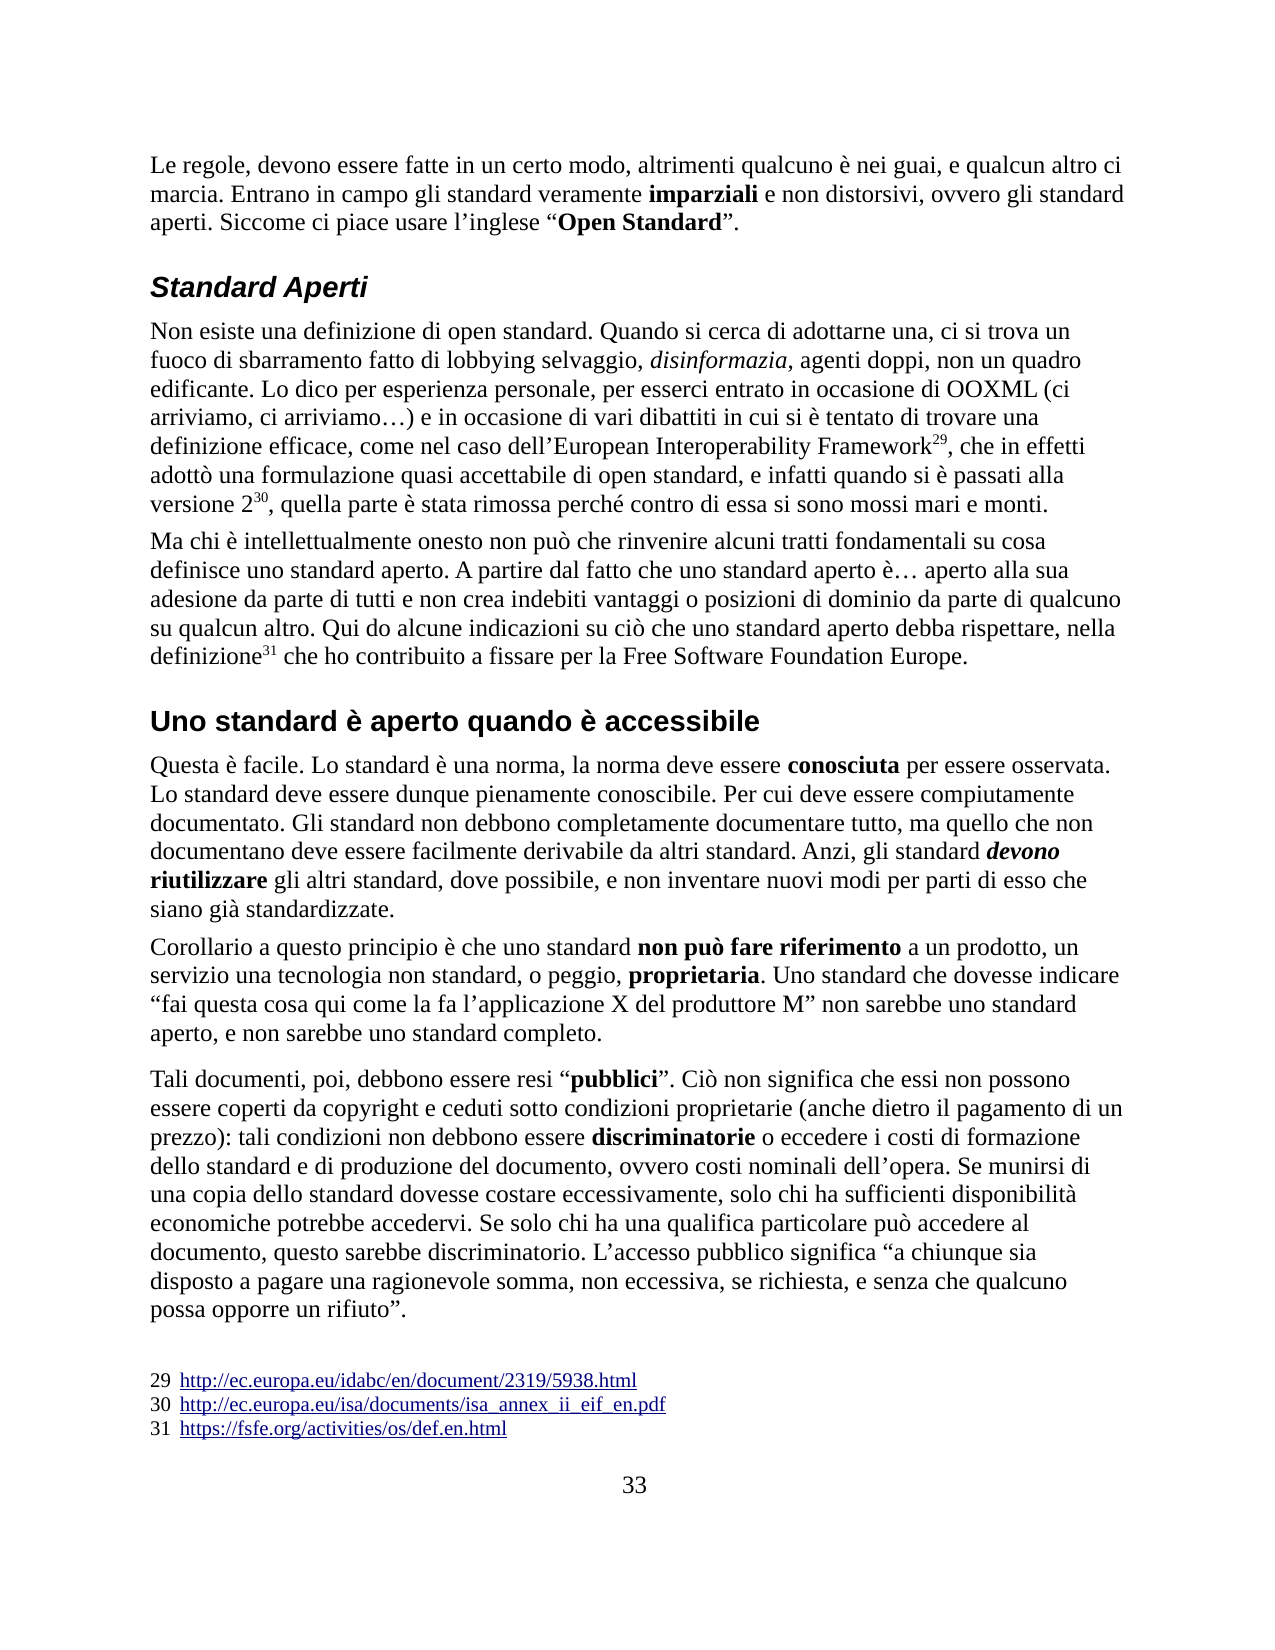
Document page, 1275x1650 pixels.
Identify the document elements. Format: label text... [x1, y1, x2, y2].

text Non esiste una definizione di open standard. Quando si cerca di adottarne una, ci si trova un fuoco di sbarramento fatto di lobbying selvaggio, disinformazia, agenti doppi, non un quadro edificante. Lo dico per esperienza personale, per esserci entrato in occasione di OOXML (ci arriviamo, ci arriviamo…) e in occasione di vari dibattiti in cui si è tentato di trovare una definizione efficace, come nel caso dell’European Interoperability Framework, che in effetti adottò una formulazione quasi accettabile di open standard, e infatti quando si è passati alla versione 2, quella parte è stata rimossa perché contro di essa si sono mossi mari e monti. [150, 316, 1125, 517]
text http://ec.europa.eu/isa/documents/isa_annex_ii_eif_en.pdf [150, 1392, 1125, 1416]
subtitle Standard Aperti [150, 270, 1125, 304]
text http://ec.europa.eu/idabc/en/document/2319/5938.html [150, 1368, 1125, 1392]
text Questa è facile. Lo standard è una norma, la norma deve essere conosciuta per essere osservata. Lo standard deve essere dunque pienamente conoscibile. Per cui deve essere compiutamente documentato. Gli standard non debbono completamente documentare tutto, ma quello che non documentano deve essere facilmente derivabile da altri standard. Anzi, gli standard devono riutilizzare gli altri standard, dove possibile, e non inventare nuovi modi per parti di esso che siano già standardizzate. [150, 750, 1125, 923]
text Corollario a questo principio è che uno standard non può fare riferimento a un prodotto, un servizio una tecnologia non standard, o peggio, proprietaria. Uno standard che dovesse indicare “fai questa cosa qui come la fa l’applicazione X del produttore M” non sarebbe uno standard aperto, e non sarebbe uno standard completo. [150, 932, 1125, 1047]
text Tali documenti, poi, debbono essere resi “pubblici”. Ciò non significa che essi non possono essere coperti da copyright e ceduti sotto condizioni proprietarie (anche dietro il pagamento di un prezzo): tali condizioni non debbono essere discriminatorie o eccedere i costi di formazione dello standard e di produzione del documento, ovvero costi nominali dell’opera. Se munirsi di una copia dello standard dovesse costare eccessivamente, solo chi ha sufficienti disponibilità economiche potrebbe accedervi. Se solo chi ha una qualifica particolare può accedere al documento, questo sarebbe discriminatorio. L’accesso pubblico significa “a chiunque sia disposto a pagare una ragionevole somma, non eccessiva, se richiesta, e senza che qualcuno possa opporre un rifiuto”. [150, 1064, 1125, 1323]
text https://fsfe.org/activities/os/def.en.html [150, 1416, 1125, 1440]
text Le regole, devono essere fatte in un certo modo, altrimenti qualcuno è nei guai, e qualcun altro ci marcia. Entrano in campo gli standard veramente imparziali e non distorsivi, ovvero gli standard aperti. Siccome ci piace usare l’inglese “Open Standard”. [150, 150, 1125, 236]
subtitle Uno standard è aperto quando è accessibile [150, 704, 1125, 738]
text Ma chi è intellettualmente onesto non può che rinvenire alcuni tratti fondamentali su cosa definisce uno standard aperto. A partire dal fatto che uno standard aperto è… aperto alla sua adesione da parte di tutti e non crea indebiti vantaggi o posizioni di dominio da parte di qualcuno su qualcun altro. Qui do alcune indicazioni su ciò che uno standard aperto debba rispettare, nella definizione che ho contribuito a fissare per la Free Software Foundation Europe. [150, 526, 1125, 670]
